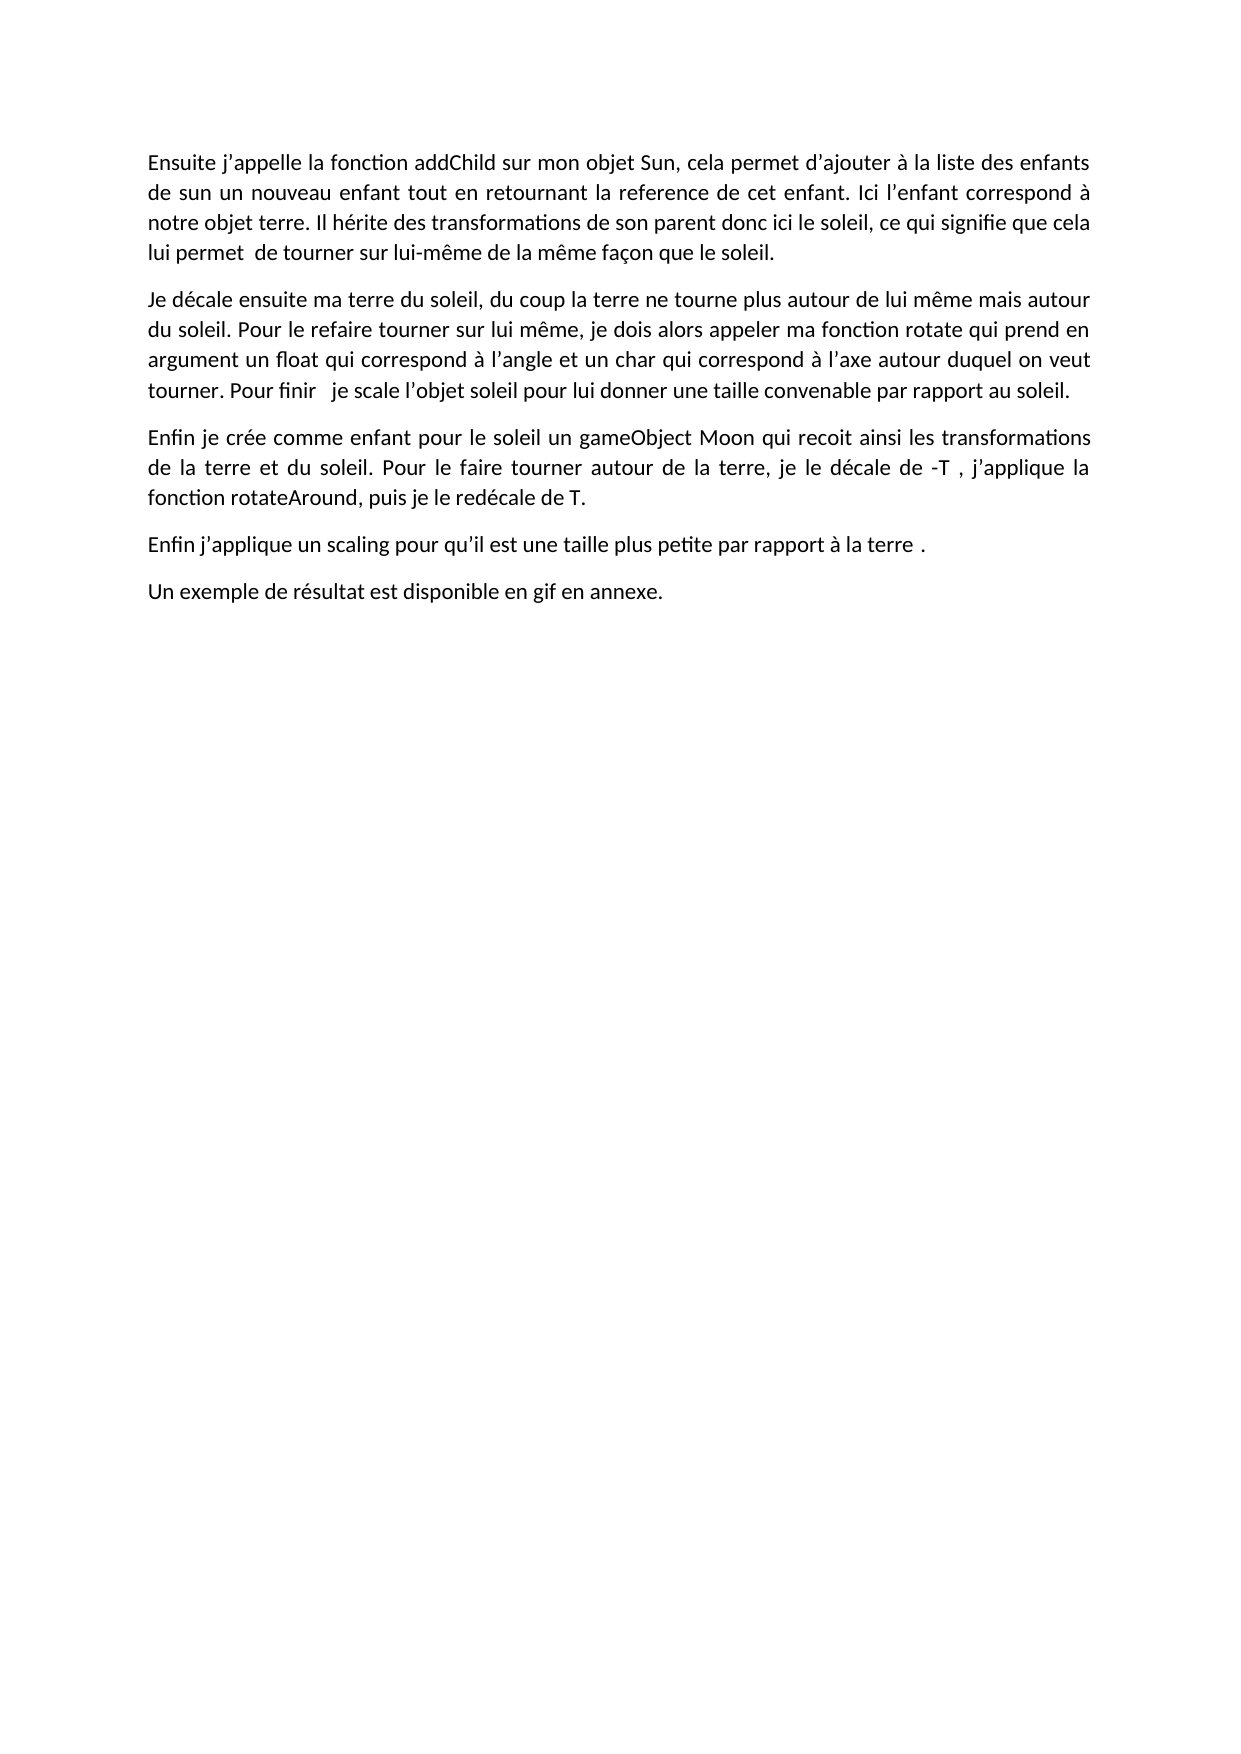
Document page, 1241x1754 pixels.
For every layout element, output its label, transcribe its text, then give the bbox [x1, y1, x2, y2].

text Un exemple de résultat est disponible en gif en annexe. [148, 577, 1093, 605]
text Enfin je crée comme enfant pour le soleil un gameObject Moon qui recoit ainsi les transformations de la terre et du soleil. Pour le faire tourner autour de la terre, je le décale de -T , j’applique la fonction rotateAround, puis je le redécale de T. [148, 423, 1093, 511]
text Enfin j’applique un scaling pour qu’il est une taille plus petite par rapport à la terre . [148, 530, 1093, 558]
text Ensuite j’appelle la fonction addChild sur mon objet Sun, cela permet d’ajouter à la liste des enfants de sun un nouveau enfant tout en retournant la reference de cet enfant. Ici l’enfant correspond à notre objet terre. Il hérite des transformations de son parent donc ici le soleil, ce qui signifie que cela lui permet de tourner sur lui-même de la même façon que le soleil. [148, 148, 1093, 266]
text Je décale ensuite ma terre du soleil, du coup la terre ne tourne plus autour de lui même mais autour du soleil. Pour le refaire tourner sur lui même, je dois alors appeler ma fonction rotate qui prend en argument un float qui correspond à l’angle et un char qui correspond à l’axe autour duquel on veut tourner. Pour finir je scale l’objet soleil pour lui donner une taille convenable par rapport au soleil. [148, 285, 1093, 404]
